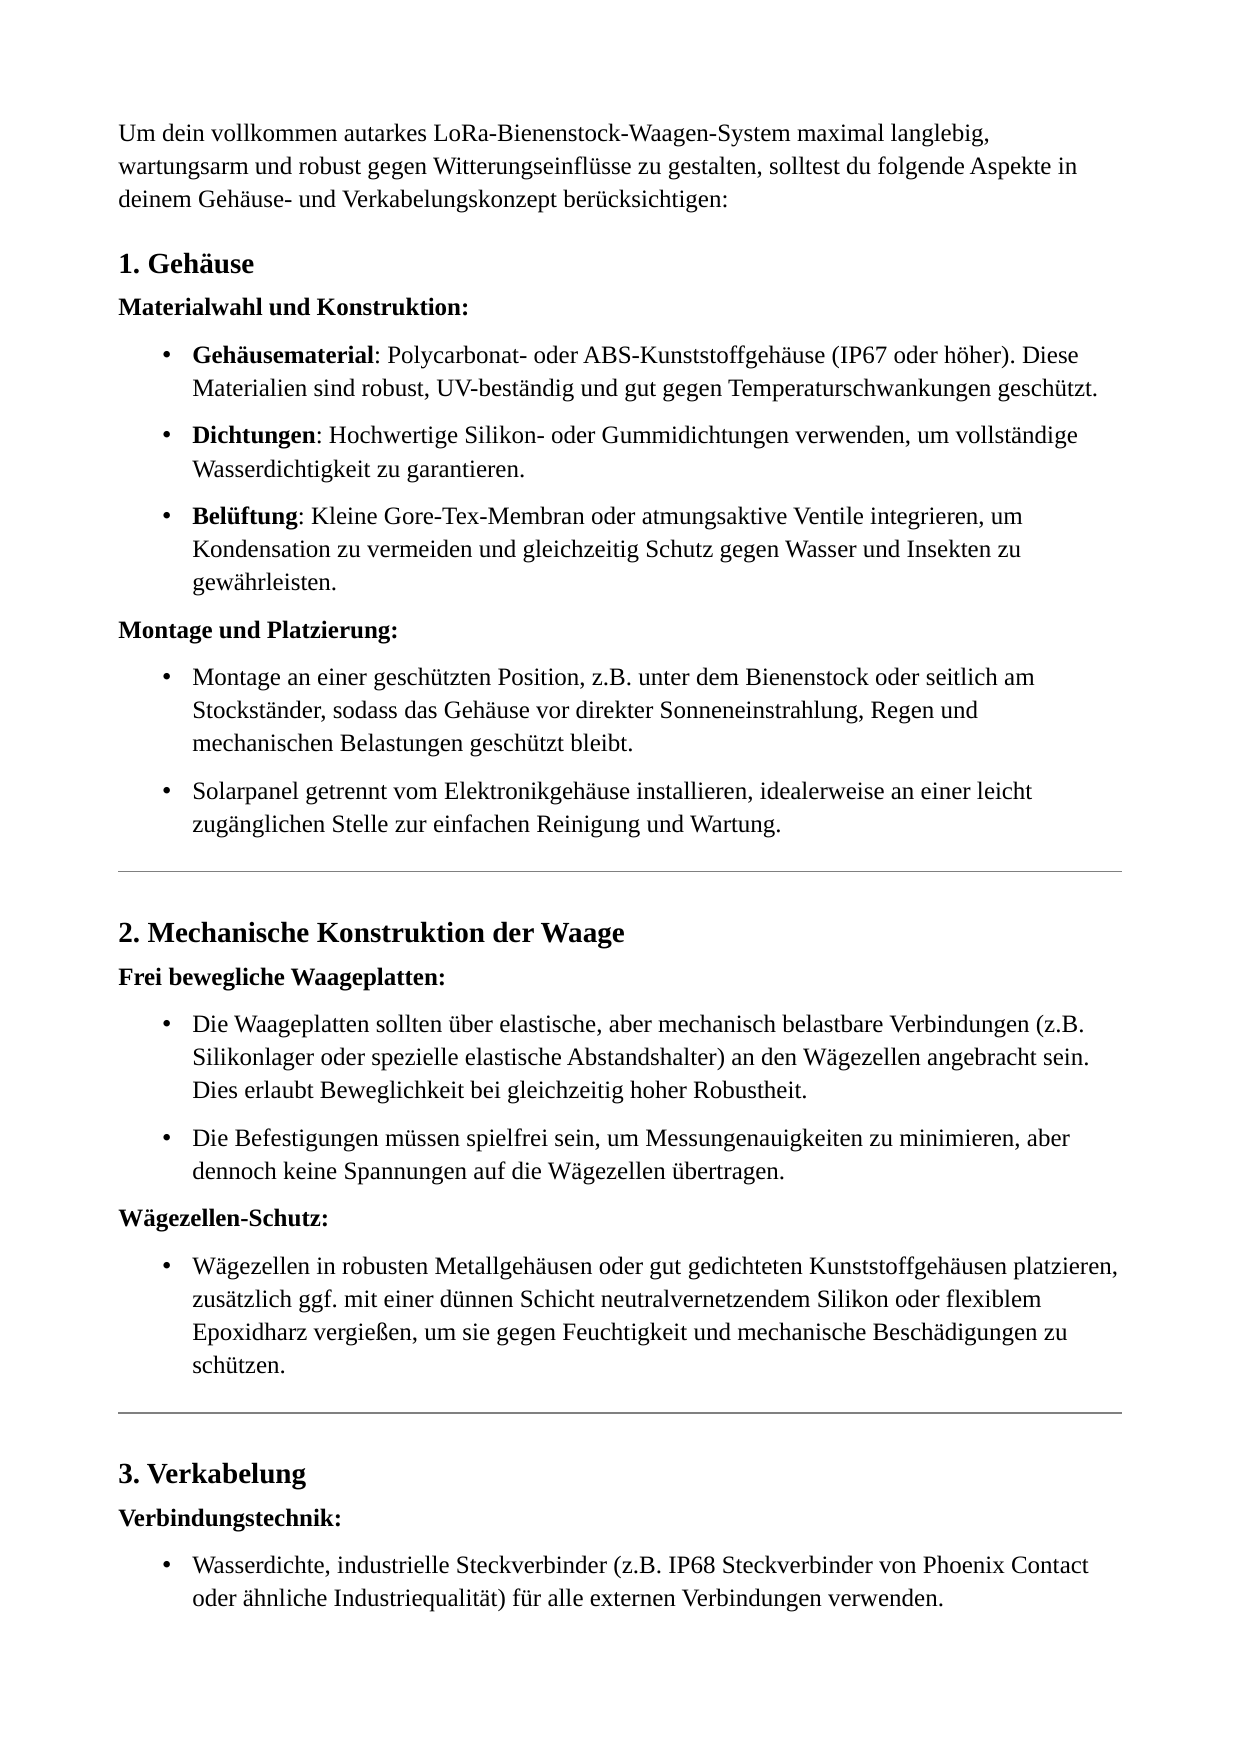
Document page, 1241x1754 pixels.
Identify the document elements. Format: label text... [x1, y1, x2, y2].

text Montage und Platzierung: [118, 615, 1122, 644]
list Die Befestigungen müssen spielfrei sein, um Messungenauigkeiten zu minimieren, aber dennoch keine Spannungen auf die Wägezellen übertragen. [162, 1123, 1122, 1185]
list Dichtungen: Hochwertige Silikon- oder Gummidichtungen verwenden, um vollständige Wasserdichtigkeit zu garantieren. [162, 421, 1122, 482]
text Materialwahl und Konstruktion: [118, 292, 1122, 321]
list Wägezellen in robusten Metallgehäusen oder gut gedichteten Kunststoffgehäusen platzieren, zusätzlich ggf. mit einer dünnen Schicht neutralvernetzendem Silikon oder flexiblem Epoxidharz vergießen, um sie gegen Feuchtigkeit und mechanische Beschädigungen zu schützen. [162, 1251, 1122, 1379]
subtitle 3. Verkabelung [118, 1457, 1122, 1490]
text Um dein vollkommen autarkes LoRa-Bienenstock-Waagen-System maximal langlebig, wartungsarm und robust gegen Witterungseinflüsse zu gestalten, solltest du folgende Aspekte in deinem Gehäuse- und Verkabelungskonzept berücksichtigen: [118, 118, 1122, 213]
text Wägezellen-Schutz: [118, 1203, 1122, 1232]
text Verbindungstechnik: [118, 1503, 1122, 1531]
text Frei bewegliche Waageplatten: [118, 962, 1122, 990]
list Gehäusematerial: Polycarbonat- oder ABS-Kunststoffgehäuse (IP67 oder höher). Diese Materialien sind robust, UV-beständig und gut gegen Temperaturschwankungen geschützt. [162, 340, 1122, 402]
list Belüftung: Kleine Gore-Tex-Membran oder atmungsaktive Ventile integrieren, um Kondensation zu vermeiden und gleichzeitig Schutz gegen Wasser und Insekten zu gewährleisten. [162, 501, 1122, 596]
list Montage an einer geschützten Position, z.B. unter dem Bienenstock oder seitlich am Stockständer, sodass das Gehäuse vor direkter Sonneneinstrahlung, Regen und mechanischen Belastungen geschützt bleibt. [162, 662, 1122, 757]
list Die Waageplatten sollten über elastische, aber mechanisch belastbare Verbindungen (z.B. Silikonlager oder spezielle elastische Abstandshalter) an den Wägezellen angebracht sein. Dies erlaubt Beweglichkeit bei gleichzeitig hoher Robustheit. [162, 1009, 1122, 1104]
list Solarpanel getrennt vom Elektronikgehäuse installieren, idealerweise an einer leicht zugänglichen Stelle zur einfachen Reinigung und Wartung. [162, 776, 1122, 838]
list Wasserdichte, industrielle Steckverbinder (z.B. IP68 Steckverbinder von Phoenix Contact oder ähnliche Industriequalität) für alle externen Verbindungen verwenden. [162, 1550, 1122, 1612]
subtitle 1. Gehäuse [118, 246, 1122, 280]
subtitle 2. Mechanische Konstruktion der Waage [118, 916, 1122, 949]
